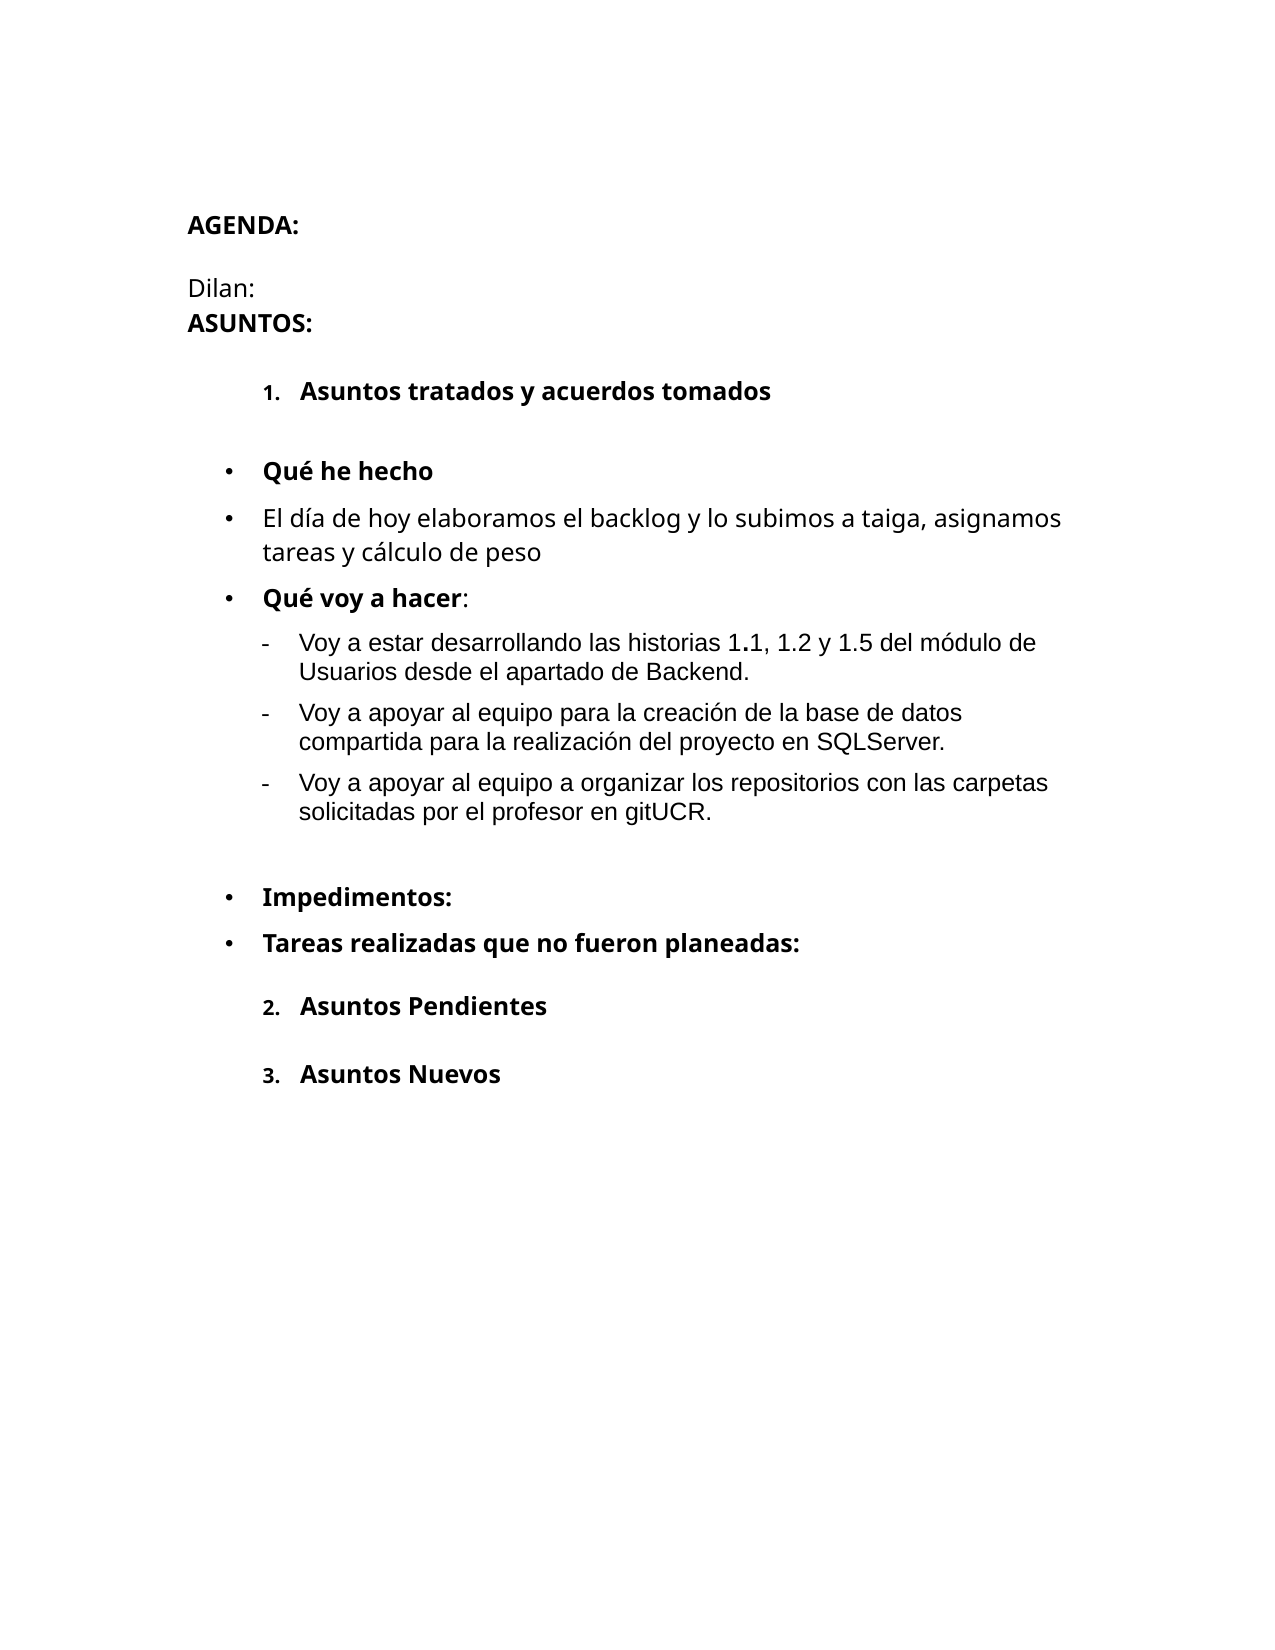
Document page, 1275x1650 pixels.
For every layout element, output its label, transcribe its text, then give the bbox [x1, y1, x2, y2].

text AGENDA: [187, 208, 1087, 242]
list Qué voy a hacer: [225, 581, 1087, 615]
text Dilan: [187, 271, 1087, 305]
text ASUNTOS: [187, 305, 1087, 339]
list Qué he hecho [225, 454, 1087, 488]
list Voy a estar desarrollando las historias 1.1, 1.2 y 1.5 del módulo de Usuarios desde el apartado de Backend. [261, 628, 1087, 685]
list Voy a apoyar al equipo para la creación de la base de datos compartida para la realización del proyecto en SQLServer. [261, 698, 1087, 755]
list El día de hoy elaboramos el backlog y lo subimos a taiga, asignamos tareas y cálculo de peso [225, 501, 1087, 569]
list Voy a apoyar al equipo a organizar los repositorios con las carpetas solicitadas por el profesor en gitUCR. [261, 768, 1087, 826]
list Impedimentos: [225, 879, 1087, 913]
list Asuntos tratados y acuerdos tomados [262, 373, 1087, 407]
list Asuntos Nuevos [262, 1057, 1087, 1091]
list Asuntos Pendientes [262, 989, 1087, 1023]
list Tareas realizadas que no fueron planeadas: [225, 926, 1087, 960]
